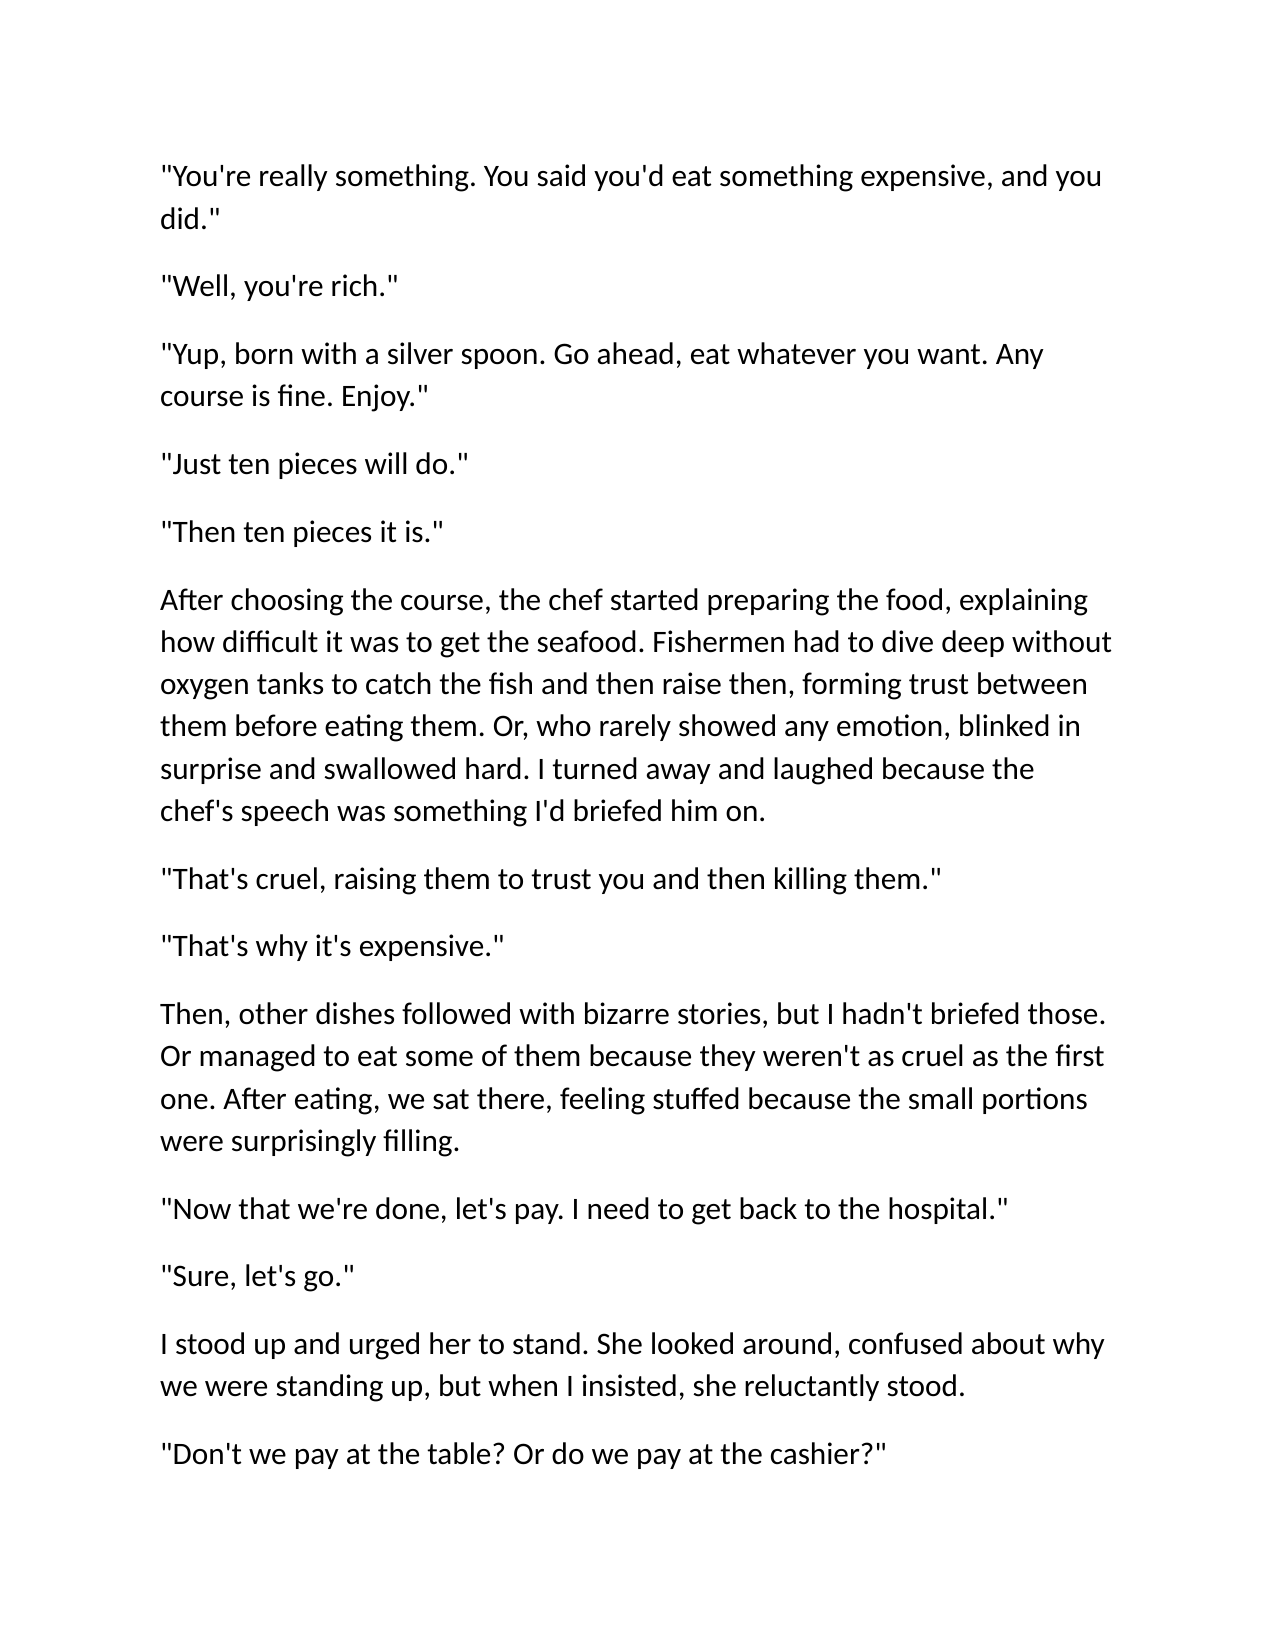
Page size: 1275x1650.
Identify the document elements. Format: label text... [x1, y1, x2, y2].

text "That's why it's expensive." [160, 926, 1113, 964]
text "Don't we pay at the table? Or do we pay at the cashier?" [160, 1434, 1113, 1472]
text I stood up and urged her to stand. She looked around, confused about why we were standing up, but when I insisted, she reluctantly stood. [160, 1324, 1113, 1404]
text "Yup, born with a silver spoon. Go ahead, eat whatever you want. Any course is fine. Enjoy." [160, 334, 1113, 414]
text "That's cruel, raising them to trust you and then killing them." [160, 859, 1113, 897]
text "Just ten pieces will do." [160, 444, 1113, 482]
text "Well, you're rich." [160, 266, 1113, 304]
text "Then ten pieces it is." [160, 512, 1113, 550]
text "Now that we're done, let's pay. I need to get back to the hospital." [160, 1189, 1113, 1227]
text "Sure, let's go." [160, 1256, 1113, 1294]
text "You're really something. You said you'd eat something expensive, and you did." [160, 156, 1113, 237]
text Then, other dishes followed with bizarre stories, but I hadn't briefed those. Or managed to eat some of them because they weren't as cruel as the first one. After eating, we sat there, feeling stuffed because the small portions were surprisingly filling. [160, 994, 1113, 1159]
text After choosing the course, the chef started preparing the food, explaining how difficult it was to get the seafood. Fishermen had to dive deep without oxygen tanks to catch the fish and then raise then, forming trust between them before eating them. Or, who rarely showed any emotion, blinked in surprise and swallowed hard. I turned away and laughed because the chef's speech was something I'd briefed him on. [160, 579, 1113, 829]
